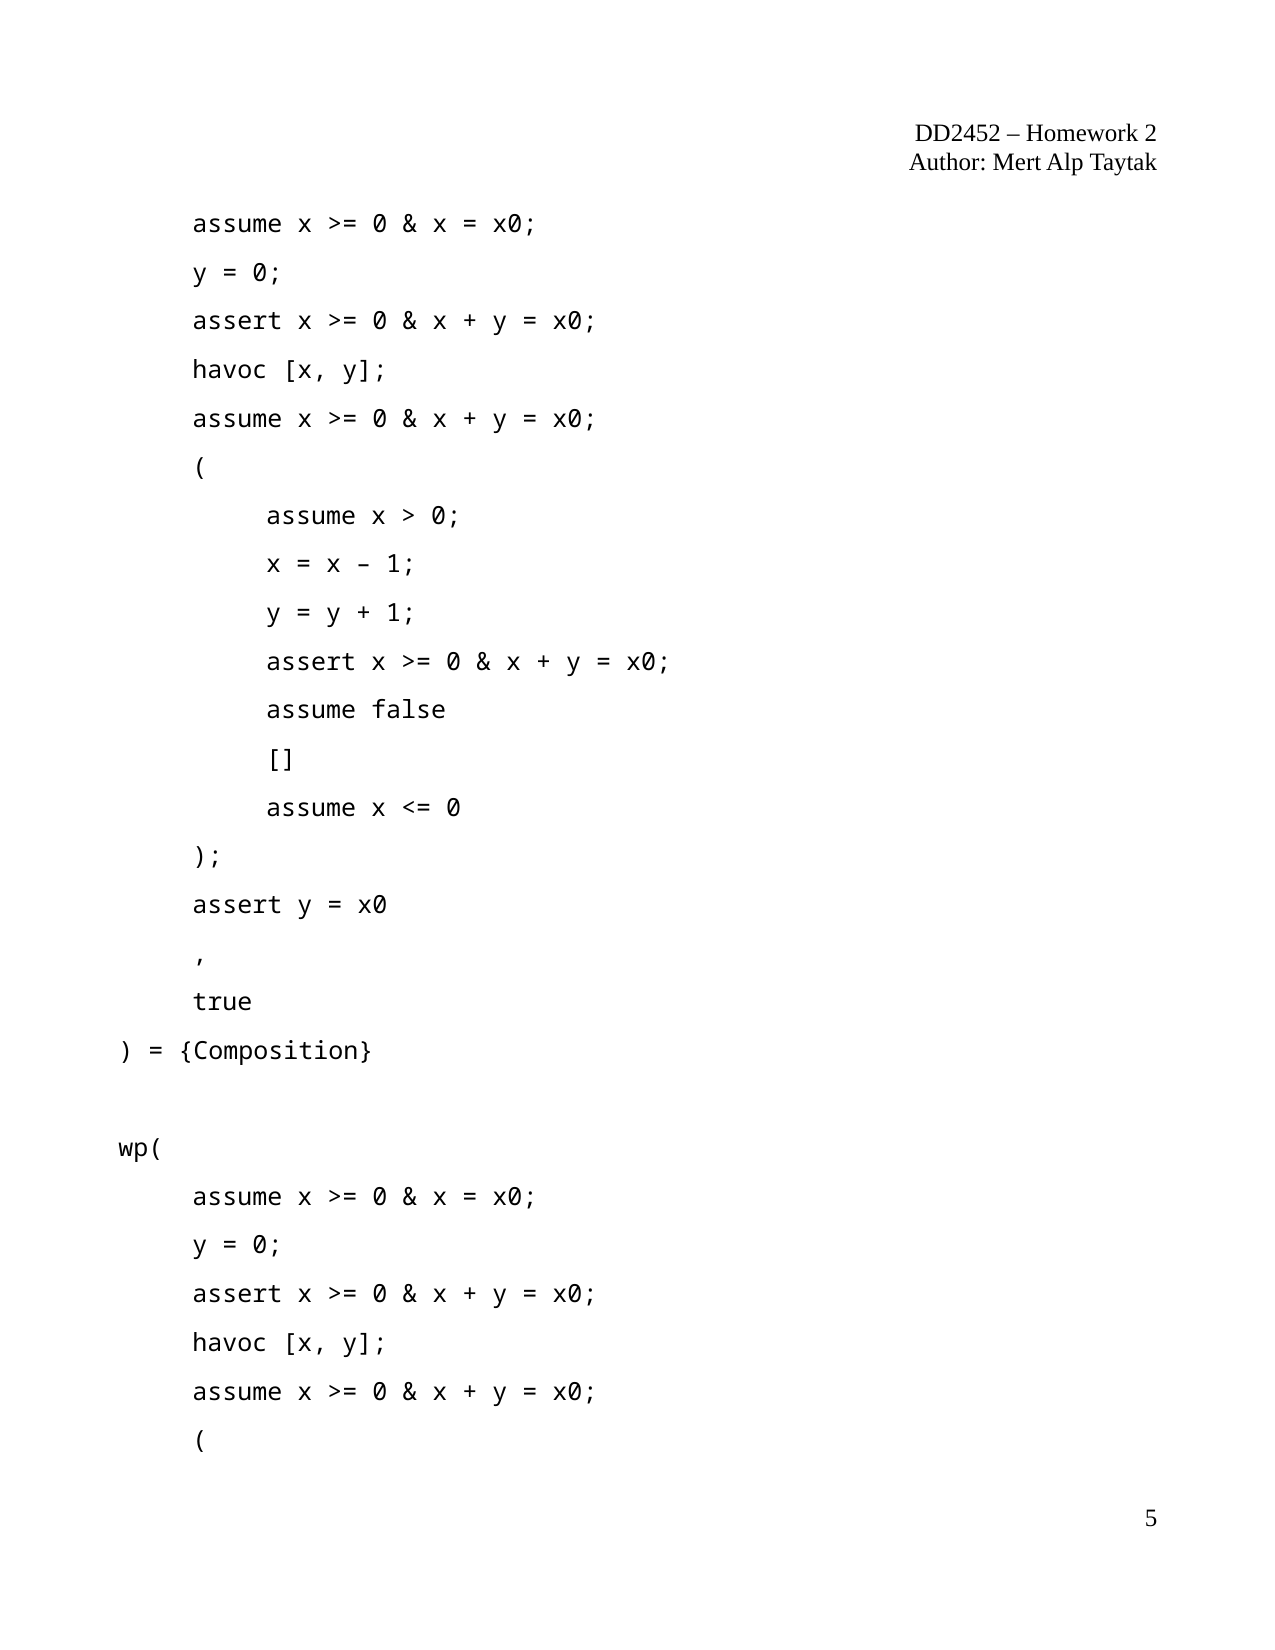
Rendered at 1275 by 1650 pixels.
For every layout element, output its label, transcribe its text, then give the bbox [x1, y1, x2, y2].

text [] [118, 741, 1157, 775]
text y = y + 1; [118, 595, 1157, 629]
text x = x – 1; [118, 546, 1157, 580]
text assume x >= 0 & x + y = x0; [118, 400, 1157, 434]
text havoc [x, y]; [118, 352, 1157, 386]
text , [118, 935, 1157, 969]
text ( [118, 449, 1157, 483]
text assume x >= 0 & x + y = x0; [118, 1373, 1157, 1407]
text assert x >= 0 & x + y = x0; [118, 303, 1157, 337]
text y = 0; [118, 254, 1157, 288]
text ) = {Composition} [118, 1033, 1157, 1067]
text assume x >= 0 & x = x0; [118, 206, 1157, 240]
text assert x >= 0 & x + y = x0; [118, 643, 1157, 677]
text assert y = x0 [118, 887, 1157, 921]
text assert x >= 0 & x + y = x0; [118, 1276, 1157, 1310]
text havoc [x, y]; [118, 1324, 1157, 1358]
text true [118, 984, 1157, 1018]
text assume x > 0; [118, 497, 1157, 532]
text ( [118, 1422, 1157, 1456]
text assume false [118, 692, 1157, 726]
text assume x >= 0 & x = x0; [118, 1178, 1157, 1213]
text assume x <= 0 [118, 789, 1157, 823]
text wp( [118, 1130, 1157, 1164]
text ); [118, 838, 1157, 872]
text y = 0; [118, 1227, 1157, 1261]
